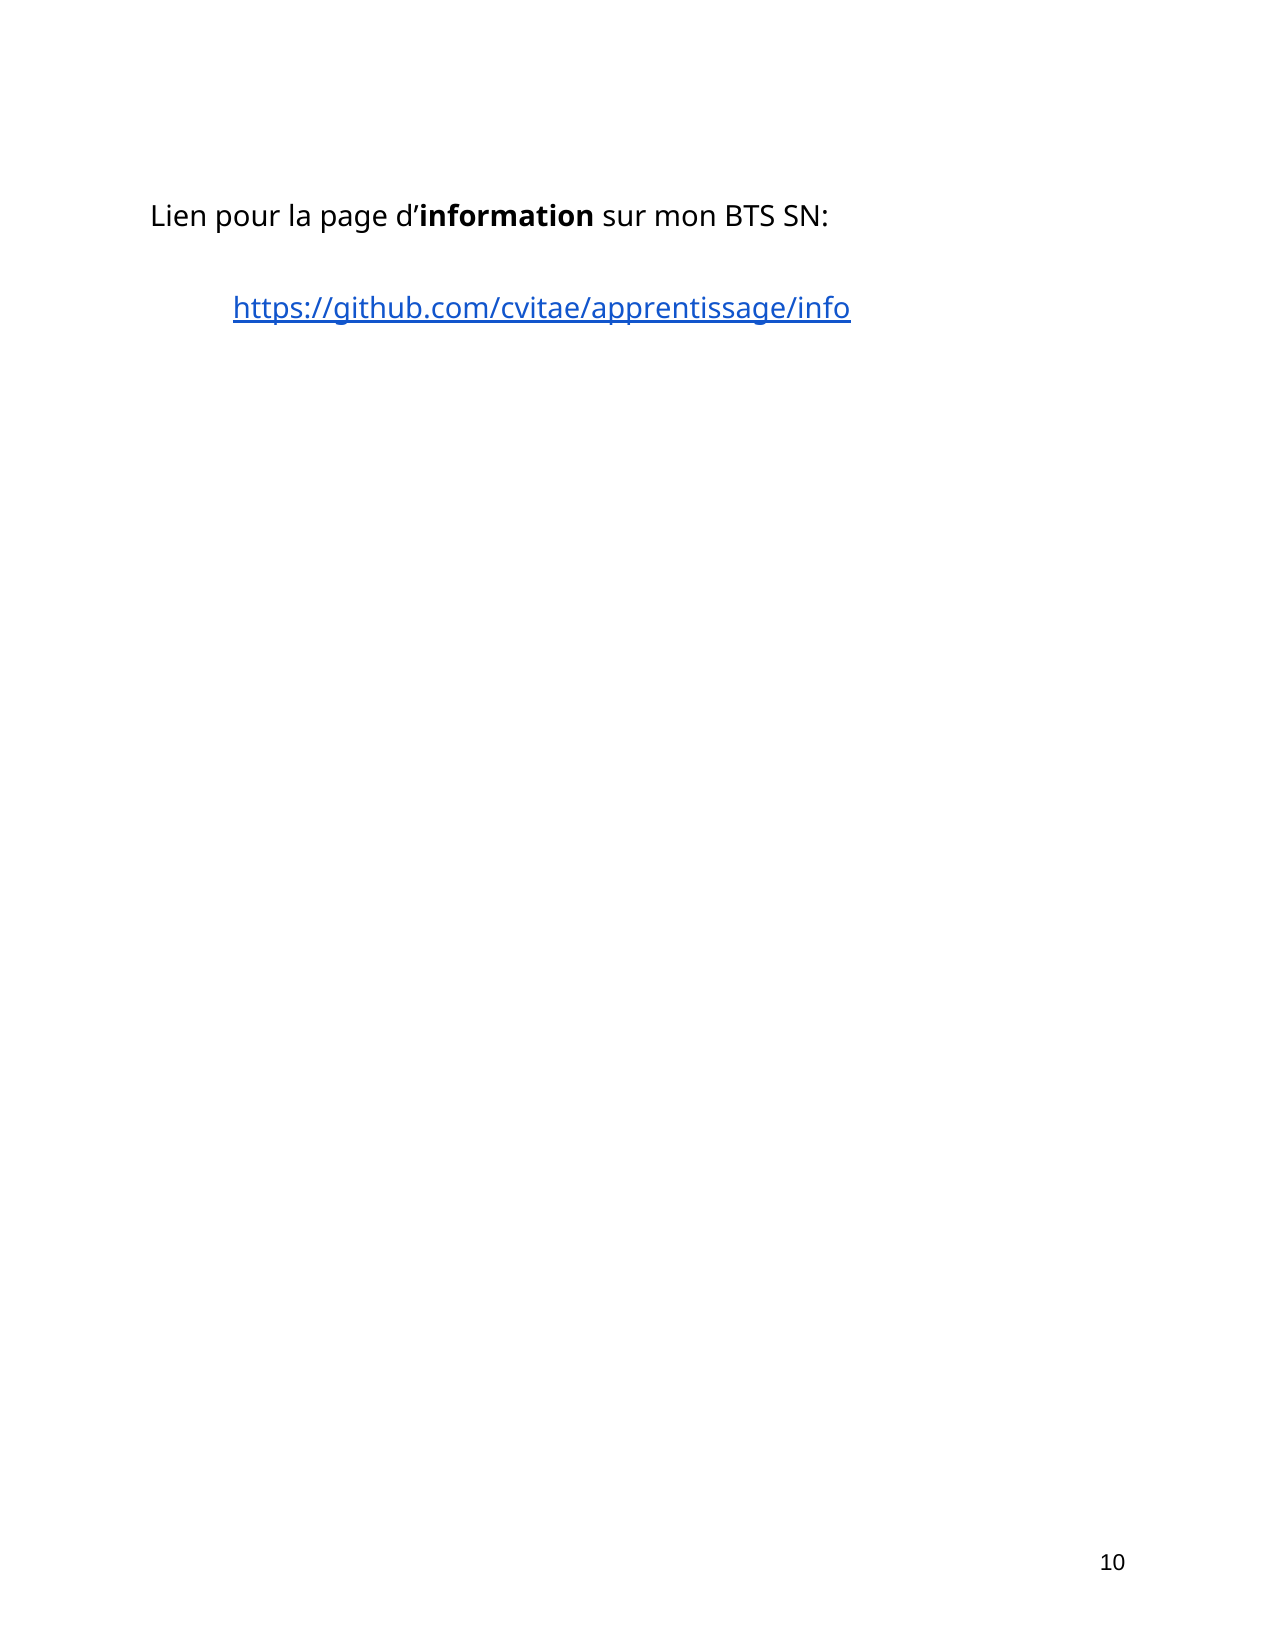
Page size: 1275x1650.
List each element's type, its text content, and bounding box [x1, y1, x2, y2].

text Lien pour la page d’information sur mon BTS SN: [150, 196, 1125, 235]
text https://github.com/cvitae/apprentissage/info [150, 287, 1125, 327]
